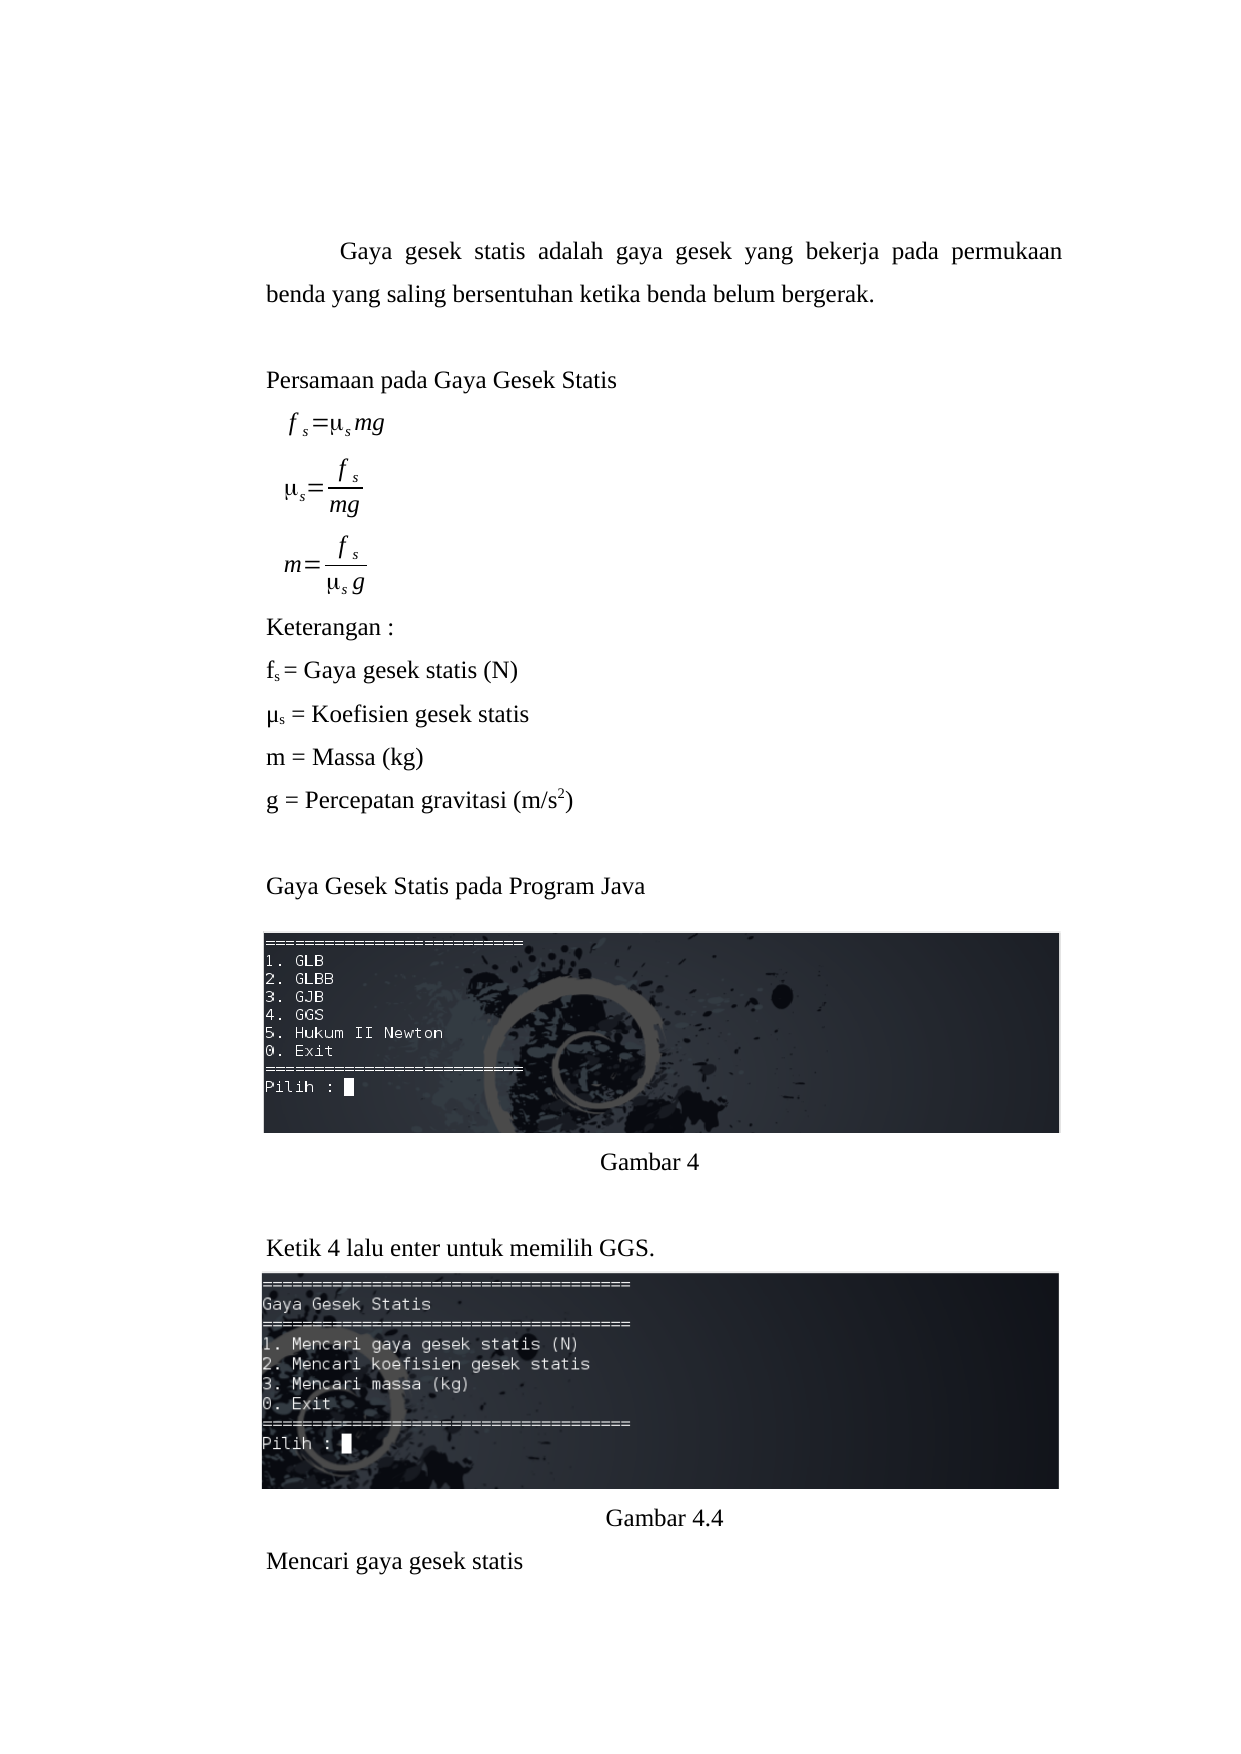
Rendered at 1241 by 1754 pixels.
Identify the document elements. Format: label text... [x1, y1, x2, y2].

text Persamaan pada Gaya Gesek Statis [266, 366, 1063, 394]
text Keterangan : [266, 612, 1063, 641]
text Gaya Gesek Statis pada Program Java [266, 871, 1063, 900]
text μs = Koefisien gesek statis [266, 699, 1063, 727]
text Gaya gesek statis adalah gaya gesek yang bekerja pada permukaan benda yang saling bersentuhan ketika benda belum bergerak. [266, 236, 1063, 308]
picture [261, 1271, 1060, 1489]
picture [263, 931, 1061, 1133]
text Mencari gaya gesek statis [266, 1546, 1063, 1575]
text Ketik 4 lalu enter untuk memilih GGS. [266, 1233, 1063, 1262]
text Gambar 4.4 [266, 1276, 1063, 1532]
text Gambar 4 [236, 914, 1063, 1175]
text m = Massa (kg) [266, 742, 1063, 771]
text fs = Gaya gesek statis (N) [266, 656, 1063, 684]
text g = Percepatan gravitasi (m/s2) [266, 785, 1063, 814]
